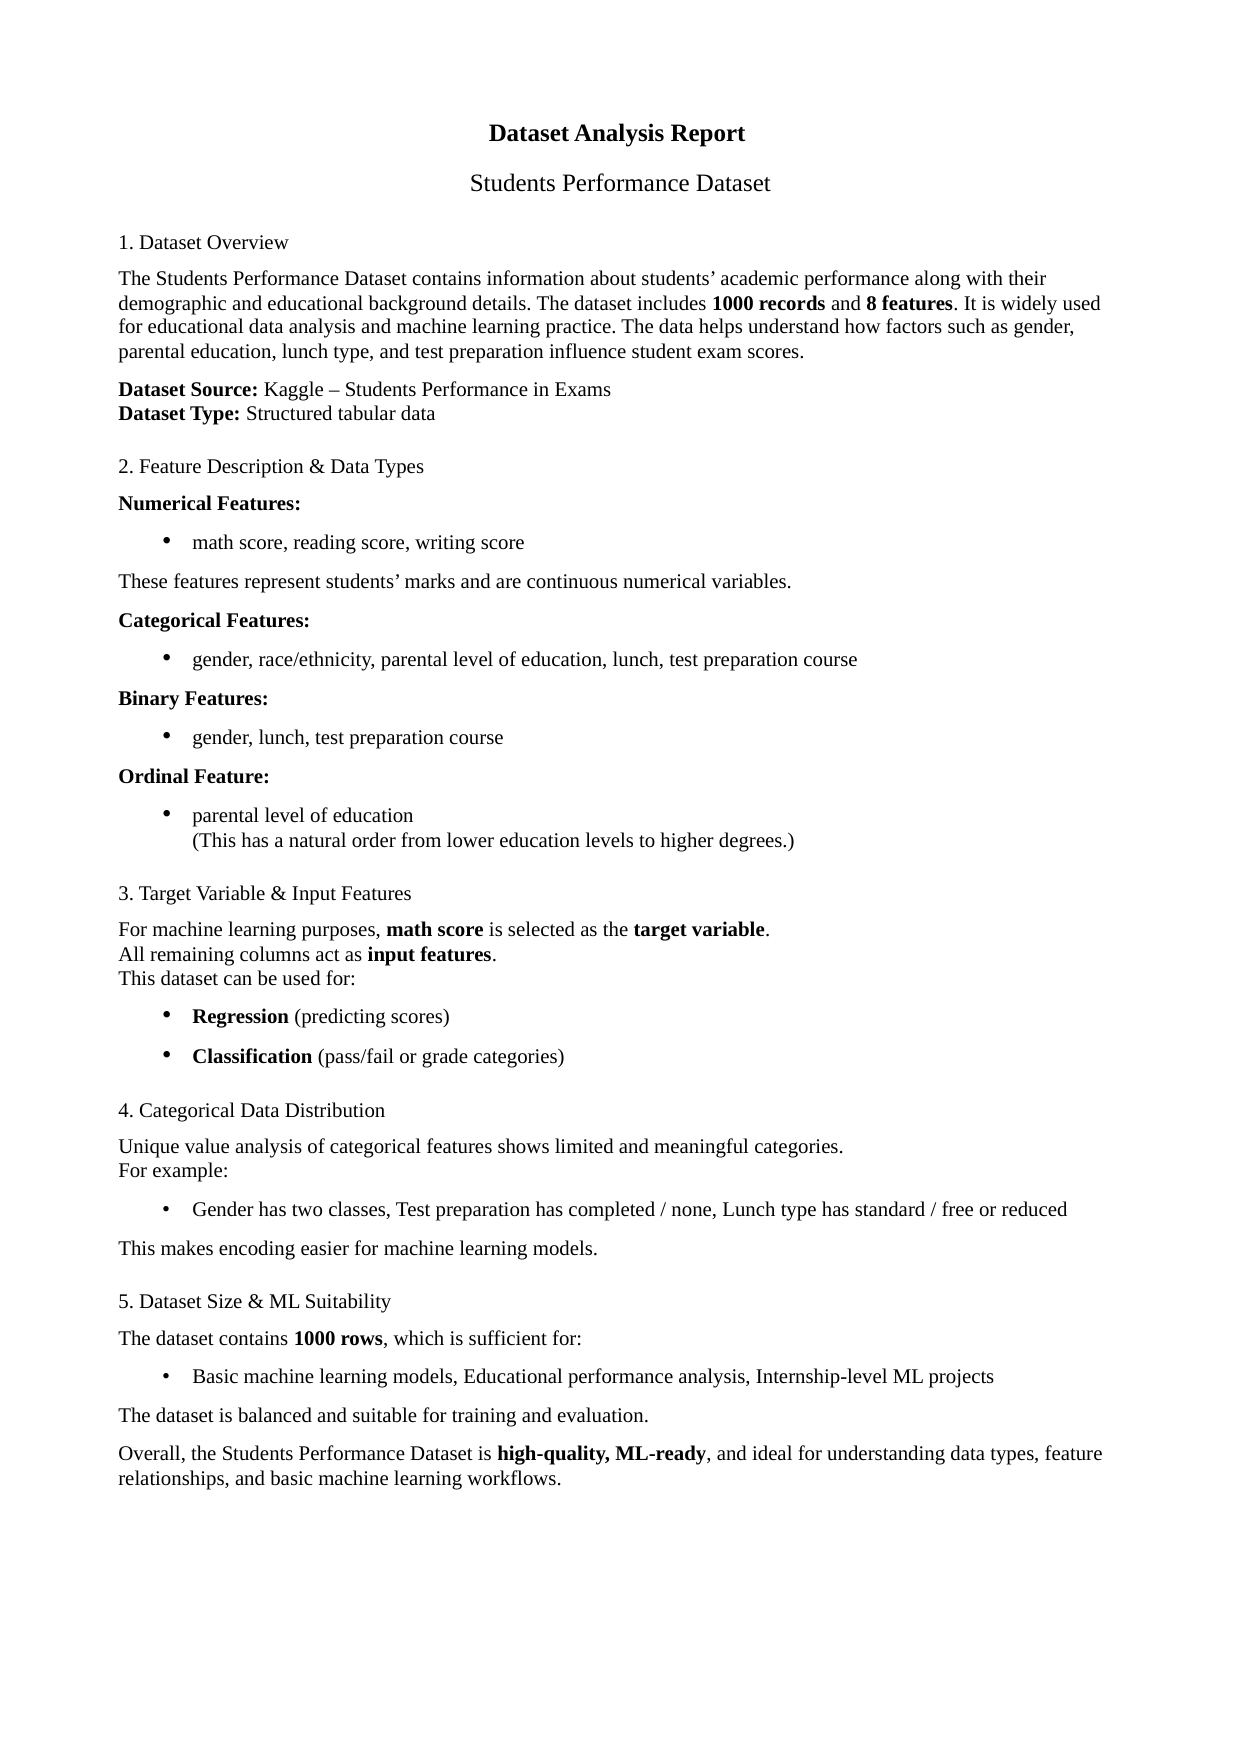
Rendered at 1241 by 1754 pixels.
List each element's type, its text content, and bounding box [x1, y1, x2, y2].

text Unique value analysis of categorical features shows limited and meaningful categories. For example: [118, 1134, 1122, 1182]
subtitle 5. Dataset Size & ML Suitability [118, 1289, 1122, 1313]
text The Students Performance Dataset contains information about students’ academic performance along with their demographic and educational background details. The dataset includes 1000 records and 8 features. It is widely used for educational data analysis and machine learning practice. The data helps understand how factors such as gender, parental education, lunch type, and test preparation influence student exam scores. [118, 266, 1122, 363]
list gender, race/ethnicity, parental level of education, lunch, test preparation course [162, 646, 1122, 671]
list Classification (pass/fail or grade categories) [162, 1044, 1122, 1068]
subtitle 3. Target Variable & Input Features [118, 881, 1122, 905]
subtitle Students Performance Dataset [118, 168, 1122, 196]
text Dataset Source: Kaggle – Students Performance in Exams Dataset Type: Structured tabular data [118, 377, 1122, 425]
text The dataset contains 1000 rows, which is sufficient for: [118, 1325, 1122, 1349]
text Ordinal Feature: [118, 764, 1122, 788]
list gender, lunch, test preparation course [162, 724, 1122, 749]
list Gender has two classes, Test preparation has completed / none, Lunch type has standard / free or reduced [162, 1197, 1122, 1221]
text Dataset Analysis Report [118, 118, 1122, 147]
text This makes encoding easier for machine learning models. [118, 1236, 1122, 1260]
text The dataset is balanced and suitable for training and evaluation. [118, 1403, 1122, 1427]
text For machine learning purposes, math score is selected as the target variable. All remaining columns act as input features. This dataset can be used for: [118, 917, 1122, 989]
list Basic machine learning models, Educational performance analysis, Internship-level ML projects [162, 1364, 1122, 1388]
subtitle 2. Feature Description & Data Types [118, 454, 1122, 478]
list Regression (predicting scores) [162, 1004, 1122, 1029]
list math score, reading score, writing score [162, 530, 1122, 554]
text Categorical Features: [118, 608, 1122, 632]
text Overall, the Students Performance Dataset is high-quality, ML-ready, and ideal for understanding data types, feature relationships, and basic machine learning workflows. [118, 1441, 1122, 1489]
text Numerical Features: [118, 491, 1122, 515]
subtitle 1. Dataset Overview [118, 230, 1122, 254]
text These features represent students’ marks and are continuous numerical variables. [118, 569, 1122, 593]
subtitle 4. Categorical Data Distribution [118, 1098, 1122, 1122]
text Binary Features: [118, 686, 1122, 710]
list parental level of education (This has a natural order from lower education levels to higher degrees.) [162, 803, 1122, 852]
